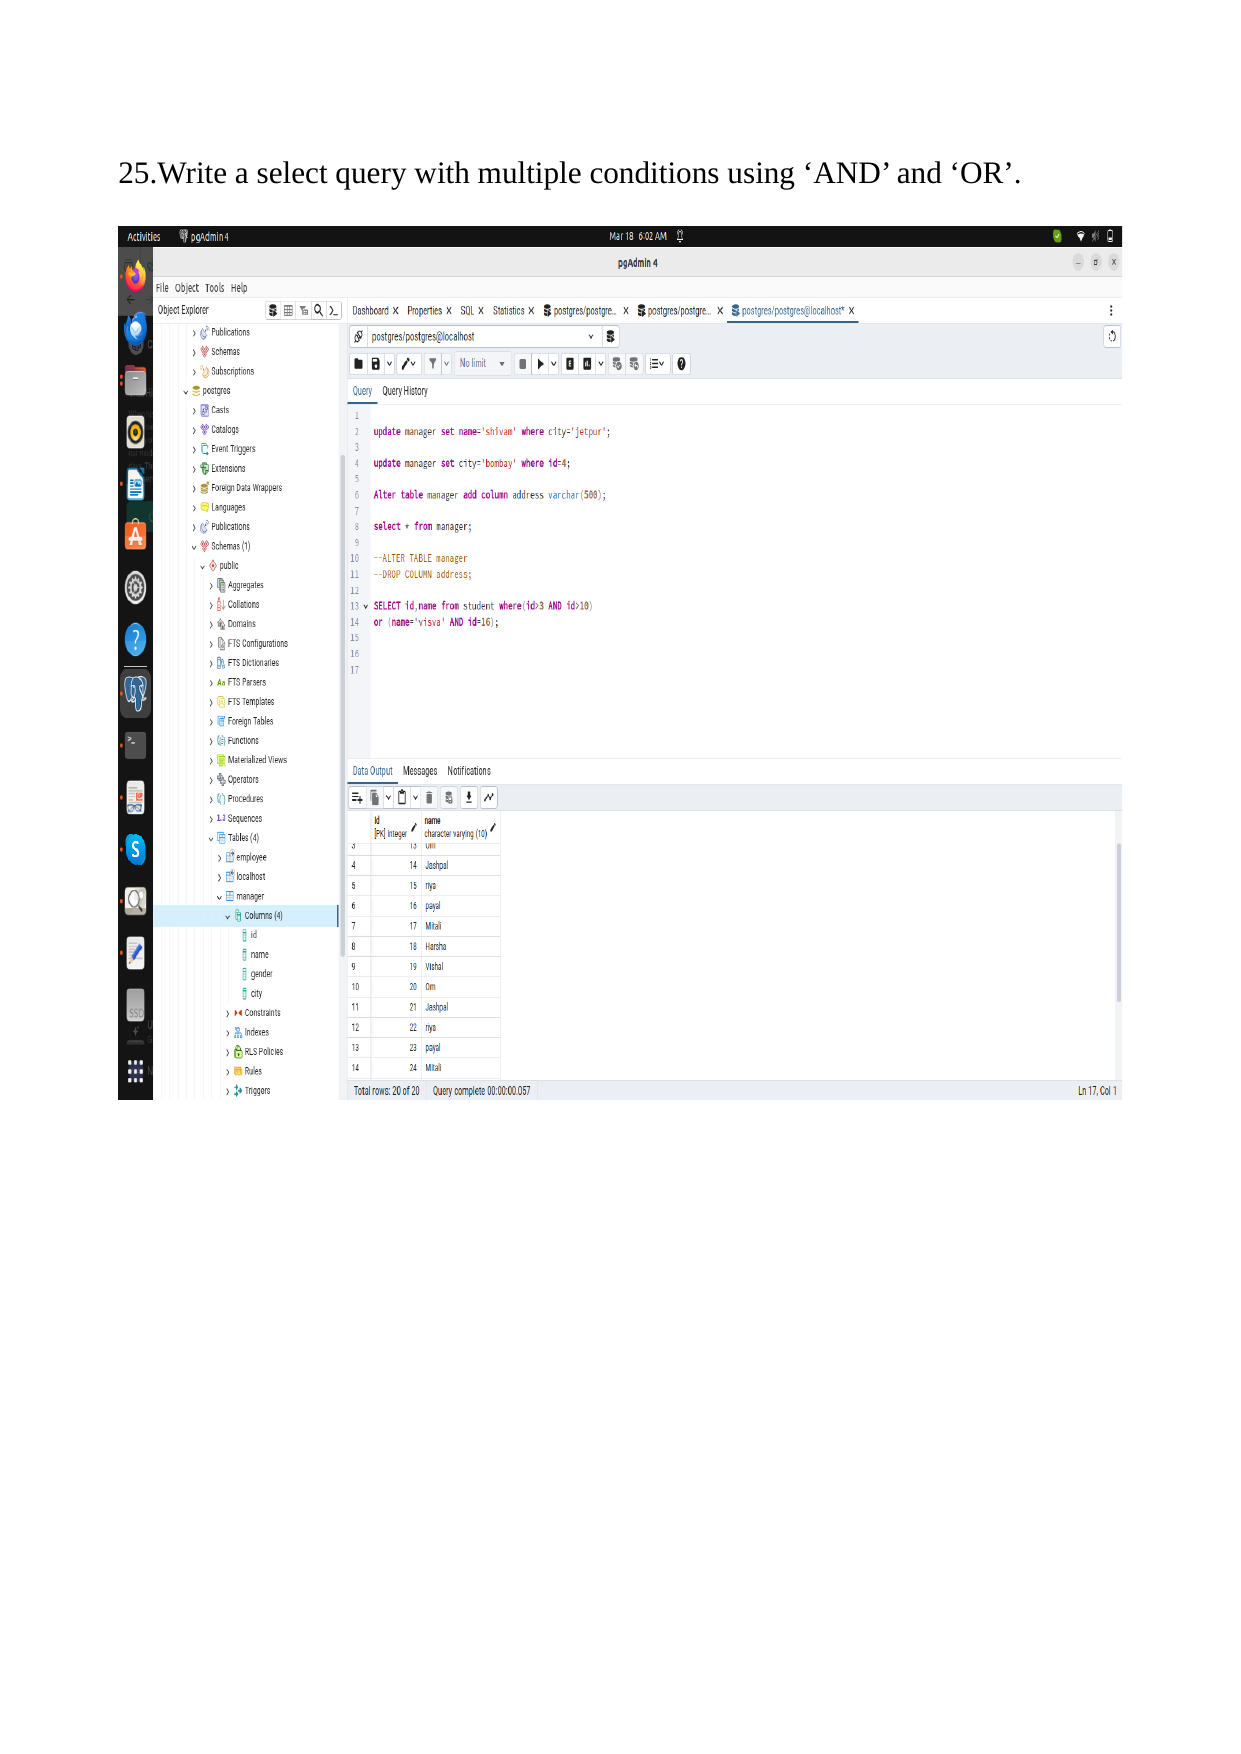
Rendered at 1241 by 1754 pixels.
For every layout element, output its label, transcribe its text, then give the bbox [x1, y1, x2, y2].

picture [118, 226, 1123, 1100]
text 25.Write a select query with multiple conditions using ‘AND’ and ‘OR’. [118, 154, 1122, 190]
